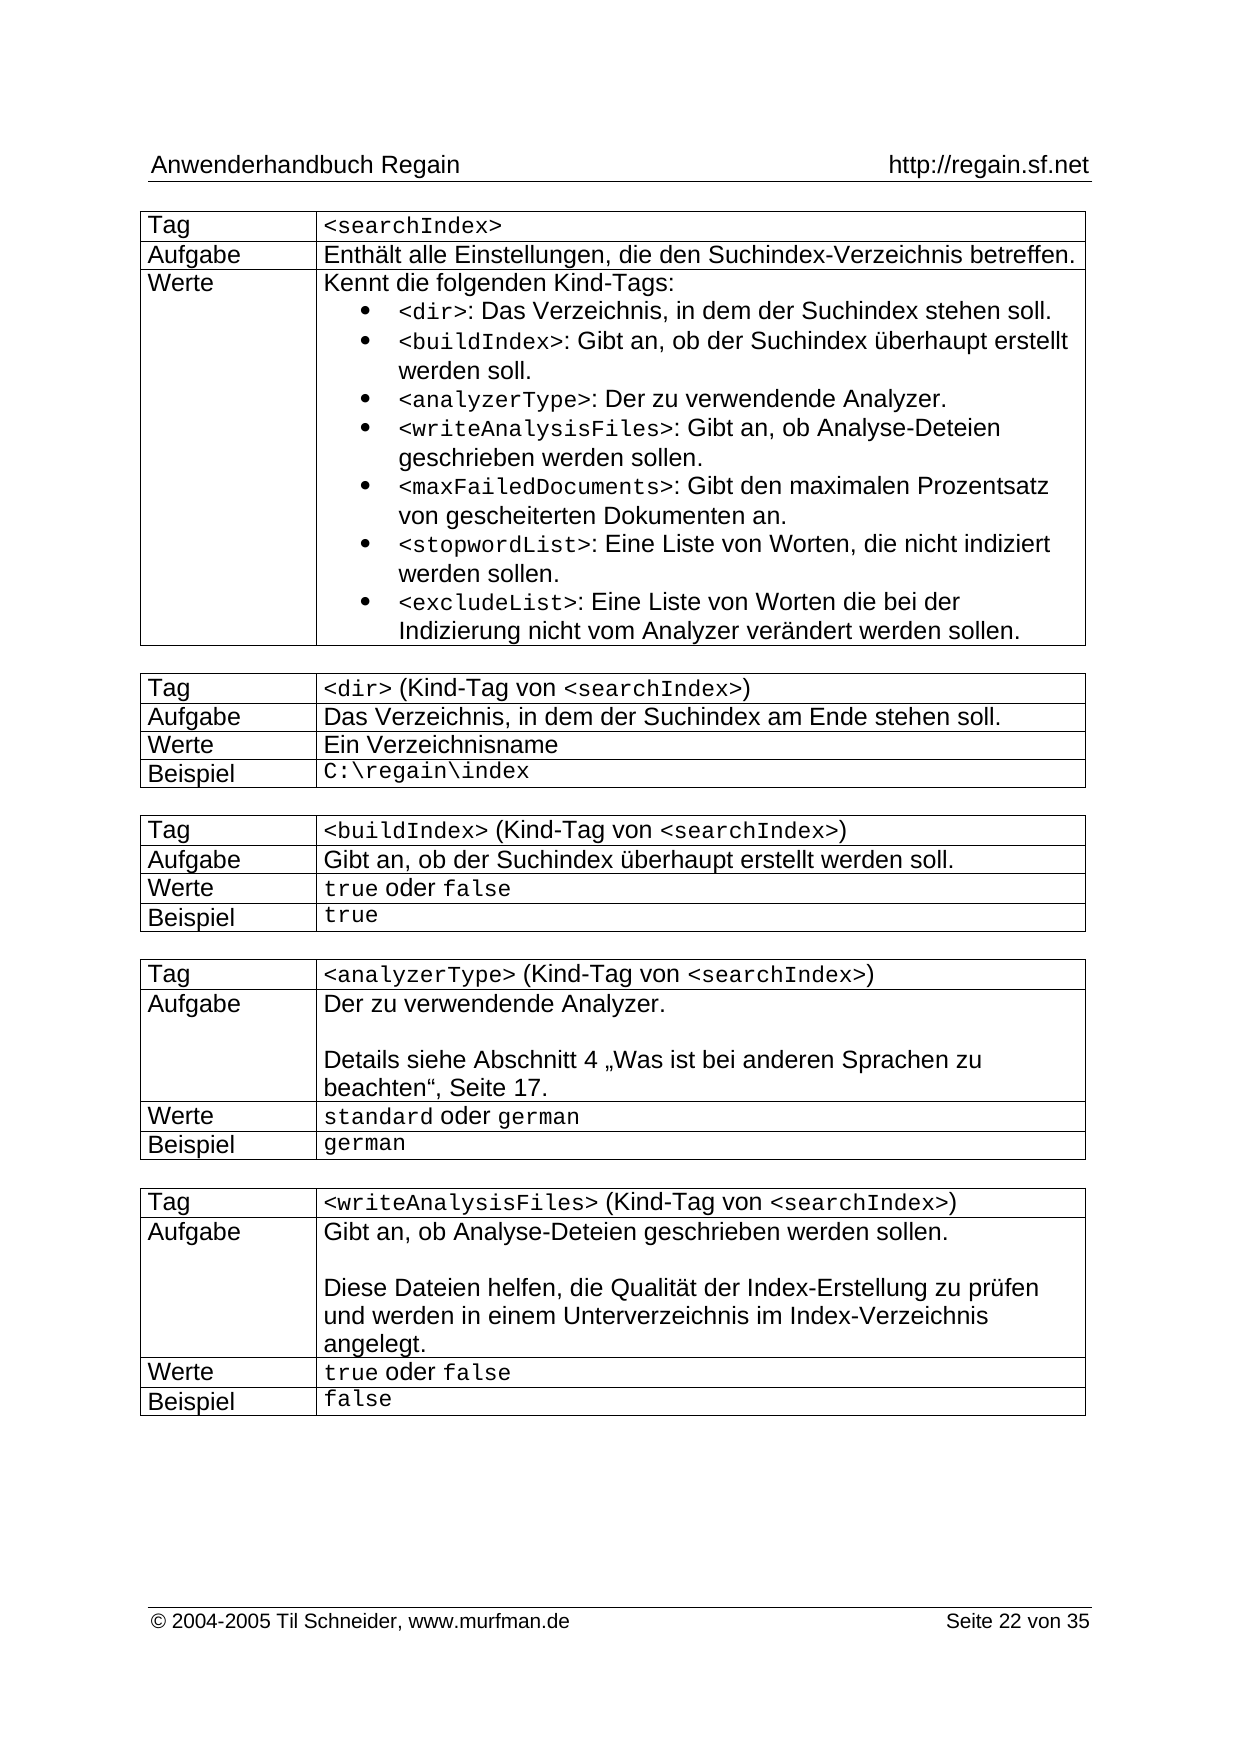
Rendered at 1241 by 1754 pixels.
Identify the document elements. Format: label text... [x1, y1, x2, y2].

table_header Tag [141, 1189, 316, 1217]
table_cell Beispiel [141, 1132, 316, 1159]
table_header Tag [141, 816, 316, 845]
table_cell Werte [141, 732, 316, 759]
table_cell Aufgabe [141, 1218, 316, 1357]
table_cell Kennt die folgenden Kind-Tags: <dir>: Das Verzeichnis, in dem der Suchindex stehen soll. <buildIndex>: Gibt an, ob der Suchindex überhaupt erstellt werden soll. <analyzerType>: Der zu verwendende Analyzer. <writeAnalysisFiles>: Gibt an, ob Analyse-Deteien geschrieben werden sollen. <maxFailedDocuments>: Gibt den maximalen Prozentsatz von gescheiterten Dokumenten an. <stopwordList>: Eine Liste von Worten, die nicht indiziert werden sollen. <excludeList>: Eine Liste von Worten die bei der Indizierung nicht vom Analyzer verändert werden sollen. [317, 270, 1085, 645]
table_cell Gibt an, ob der Suchindex überhaupt erstellt werden soll. [317, 846, 1085, 873]
table_cell Beispiel [141, 904, 316, 931]
table_header <buildIndex> (Kind-Tag von <searchIndex>) [317, 816, 1085, 845]
table_header <searchIndex> [317, 212, 1085, 241]
table_cell german [317, 1132, 1085, 1159]
table_cell Das Verzeichnis, in dem der Suchindex am Ende stehen soll. [317, 704, 1085, 731]
table_cell Aufgabe [141, 846, 316, 873]
table_cell true [317, 904, 1085, 931]
table_cell true oder false [317, 1358, 1085, 1387]
table_cell Beispiel [141, 760, 316, 787]
table_cell standard oder german [317, 1102, 1085, 1131]
table_cell Aufgabe [141, 990, 316, 1101]
table_header Tag [141, 674, 316, 703]
table_cell Der zu verwendende Analyzer. Details siehe Abschnitt 4 „Was ist bei anderen Sprachen zu beachten“, Seite 17. [317, 990, 1085, 1101]
table_cell Werte [141, 1102, 316, 1131]
table_header <dir> (Kind-Tag von <searchIndex>) [317, 674, 1085, 703]
table_cell true oder false [317, 874, 1085, 903]
table_cell Gibt an, ob Analyse-Deteien geschrieben werden sollen. Diese Dateien helfen, die Qualität der Index-Erstellung zu prüfen und werden in einem Unterverzeichnis im Index-Verzeichnis angelegt. [317, 1218, 1085, 1357]
table_cell Werte [141, 270, 316, 645]
table_cell Ein Verzeichnisname [317, 732, 1085, 759]
table_cell Beispiel [141, 1388, 316, 1415]
table_cell Aufgabe [141, 704, 316, 731]
table_header <analyzerType> (Kind-Tag von <searchIndex>) [317, 960, 1085, 989]
table_header Tag [141, 960, 316, 989]
table_cell Aufgabe [141, 242, 316, 269]
table_header <writeAnalysisFiles> (Kind-Tag von <searchIndex>) [317, 1189, 1085, 1217]
table_cell C:\regain\index [317, 760, 1085, 787]
table_cell Werte [141, 874, 316, 903]
table_cell false [317, 1388, 1085, 1415]
table_header Tag [141, 212, 316, 241]
table_cell Enthält alle Einstellungen, die den Suchindex-Verzeichnis betreffen. [317, 242, 1085, 269]
table_cell Werte [141, 1358, 316, 1387]
